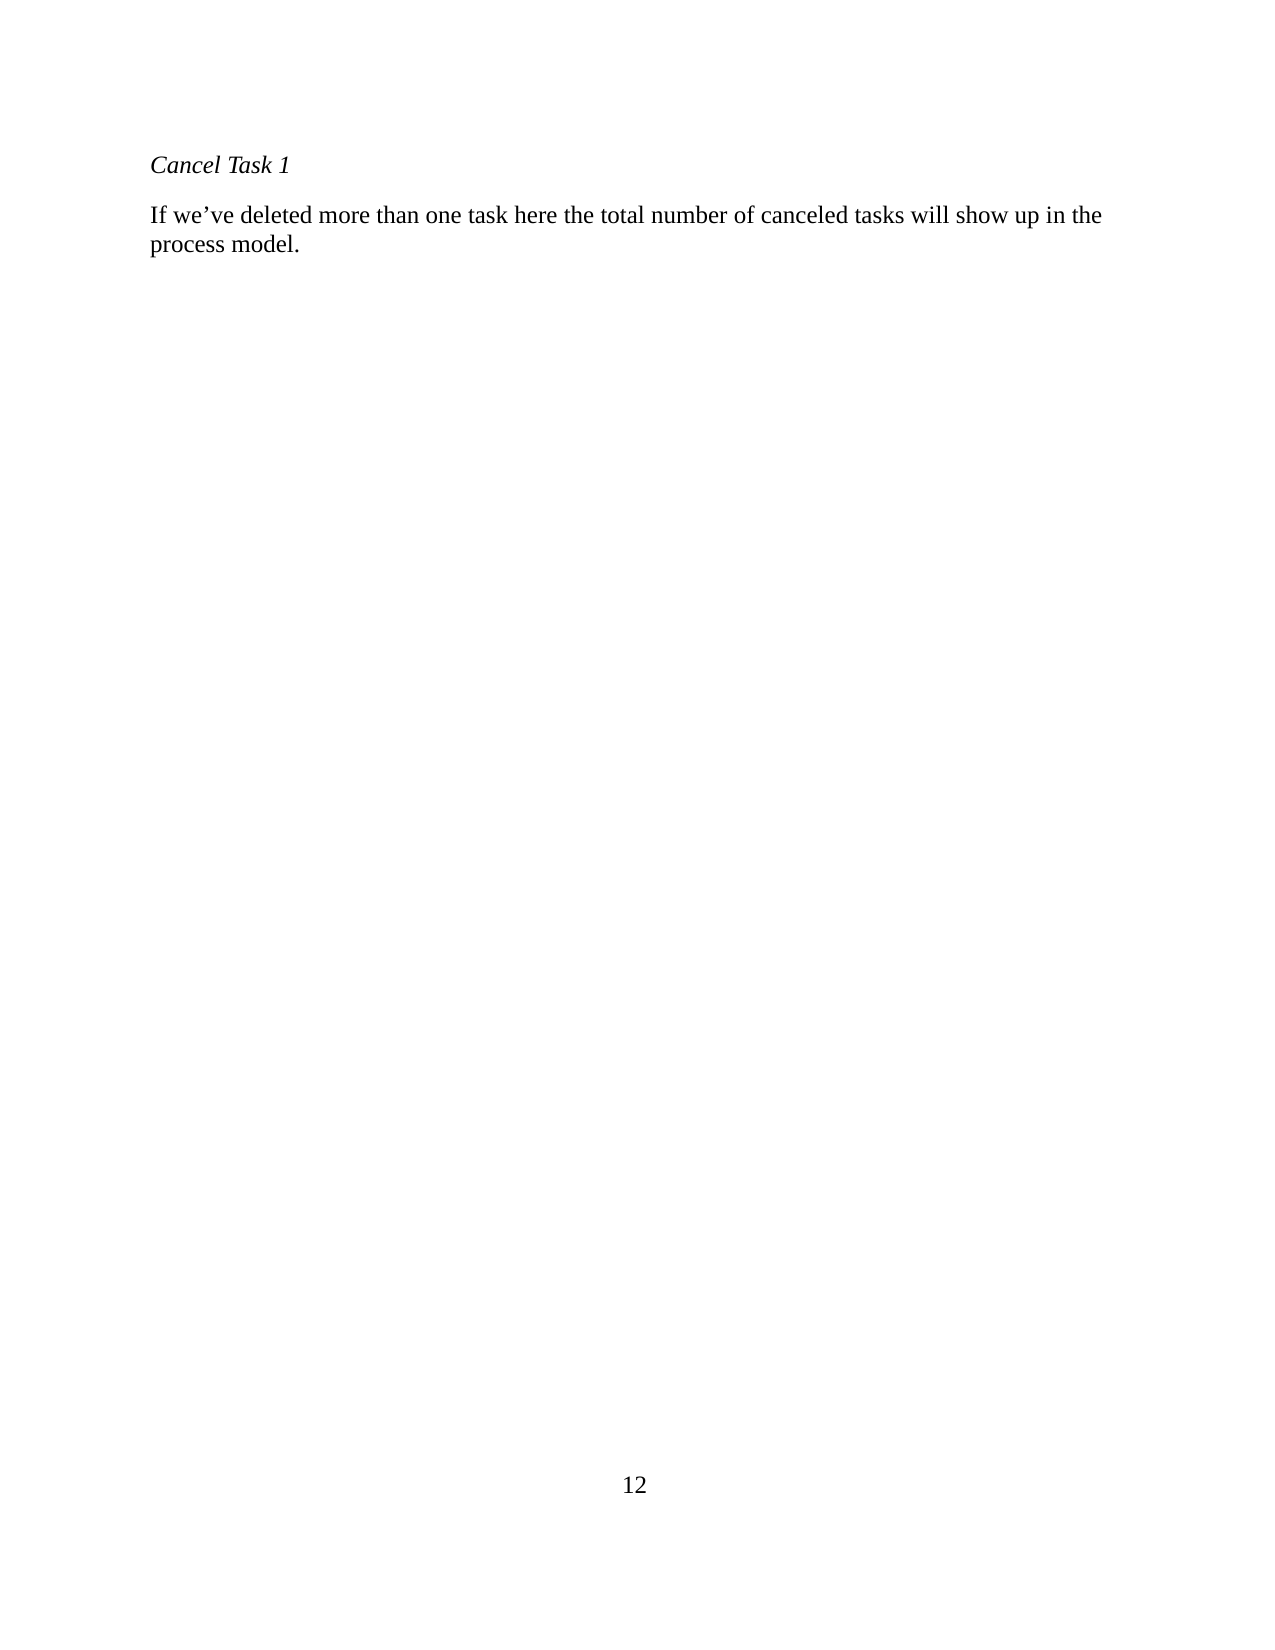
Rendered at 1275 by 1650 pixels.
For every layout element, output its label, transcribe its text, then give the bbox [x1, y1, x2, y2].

text If we’ve deleted more than one task here the total number of canceled tasks will show up in the process model. [150, 200, 1125, 258]
text Cancel Task 1 [150, 150, 1125, 179]
